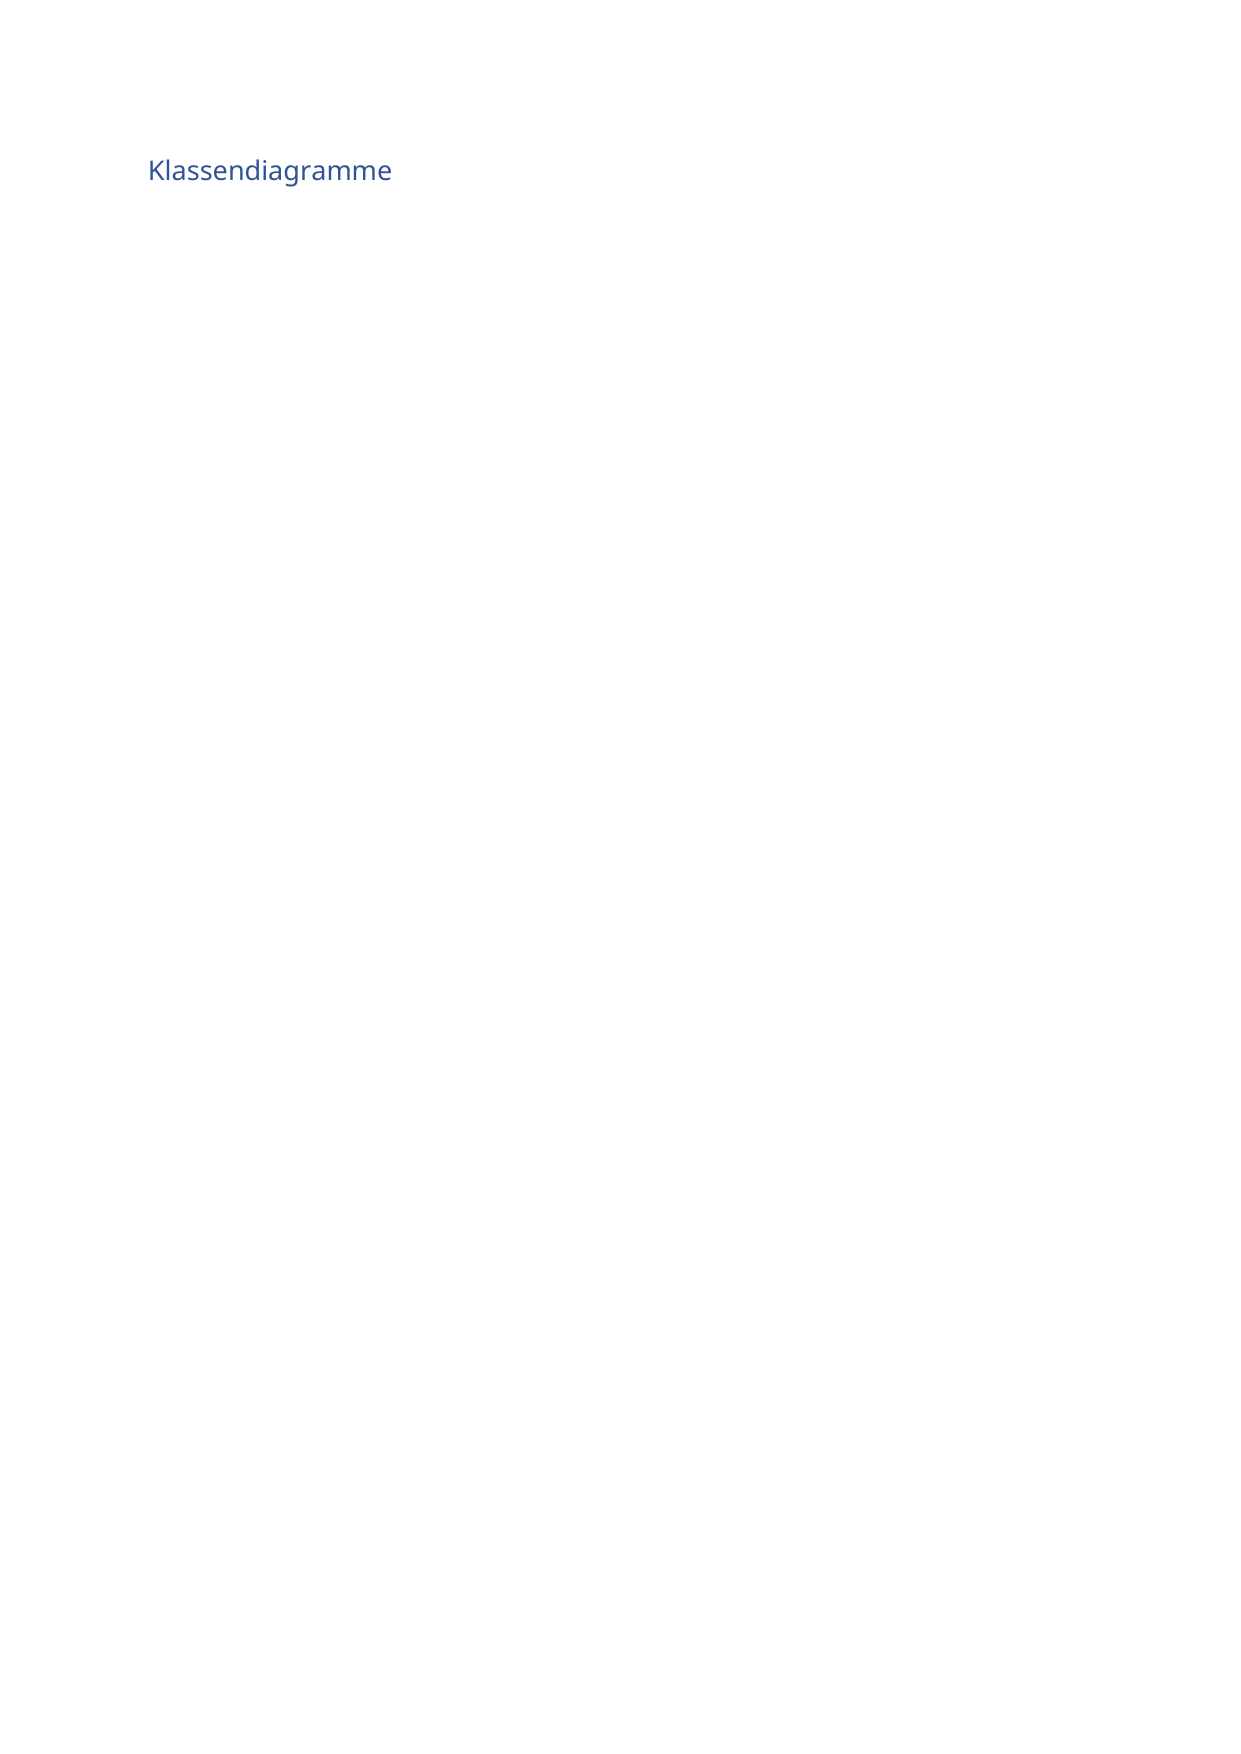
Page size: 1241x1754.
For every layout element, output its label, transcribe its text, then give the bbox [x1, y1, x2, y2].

subtitle Klassendiagramme [148, 152, 1093, 189]
